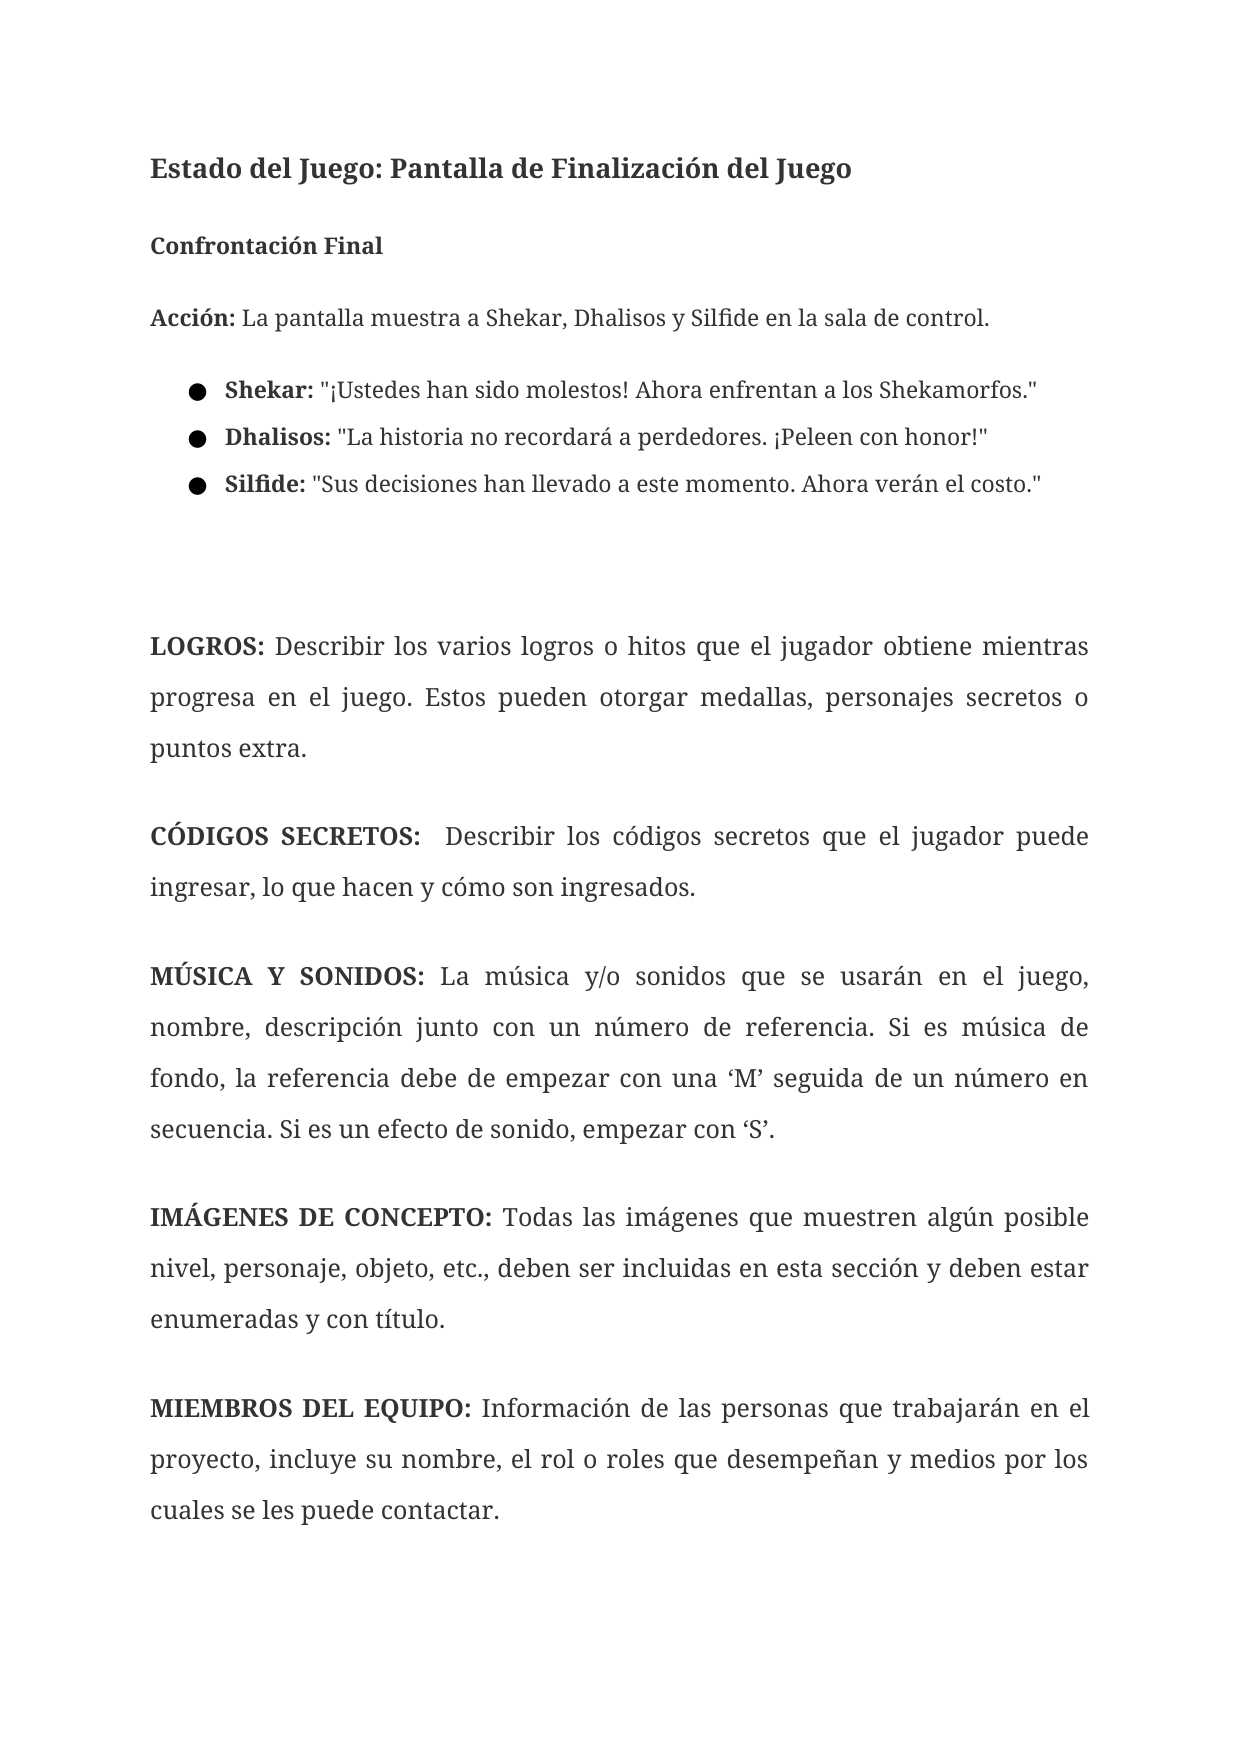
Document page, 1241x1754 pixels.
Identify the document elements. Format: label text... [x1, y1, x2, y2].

text Acción: La pantalla muestra a Shekar, Dhalisos y Silfide en la sala de control. [150, 302, 1090, 333]
list Dhalisos: "La historia no recordará a perdedores. ¡Peleen con honor!" [187, 421, 1090, 452]
list Shekar: "¡Ustedes han sido molestos! Ahora enfrentan a los Shekamorfos." [187, 374, 1090, 405]
text CÓDIGOS SECRETOS: Describir los códigos secretos que el jugador puede ingresar, lo que hacen y cómo son ingresados. [150, 819, 1090, 904]
subtitle Confrontación Final [150, 230, 1090, 262]
text MIEMBROS DEL EQUIPO: Información de las personas que trabajarán en el proyecto, incluye su nombre, el rol o roles que desempeñan y medios por los cuales se les puede contactar. [150, 1391, 1090, 1527]
text IMÁGENES DE CONCEPTO: Todas las imágenes que muestren algún posible nivel, personaje, objeto, etc., deben ser incluidas en esta sección y deben estar enumeradas y con título. [150, 1200, 1090, 1336]
list Silfide: "Sus decisiones han llevado a este momento. Ahora verán el costo." [187, 468, 1090, 499]
subtitle Estado del Juego: Pantalla de Finalización del Juego [150, 150, 1090, 187]
text MÚSICA Y SONIDOS: La música y/o sonidos que se usarán en el juego, nombre, descripción junto con un número de referencia. Si es música de fondo, la referencia debe de empezar con una ‘M’ seguida de un número en secuencia. Si es un efecto de sonido, empezar con ‘S’. [150, 958, 1090, 1146]
text LOGROS: Describir los varios logros o hitos que el jugador obtiene mientras progresa en el juego. Estos pueden otorgar medallas, personajes secretos o puntos extra. [150, 628, 1090, 764]
